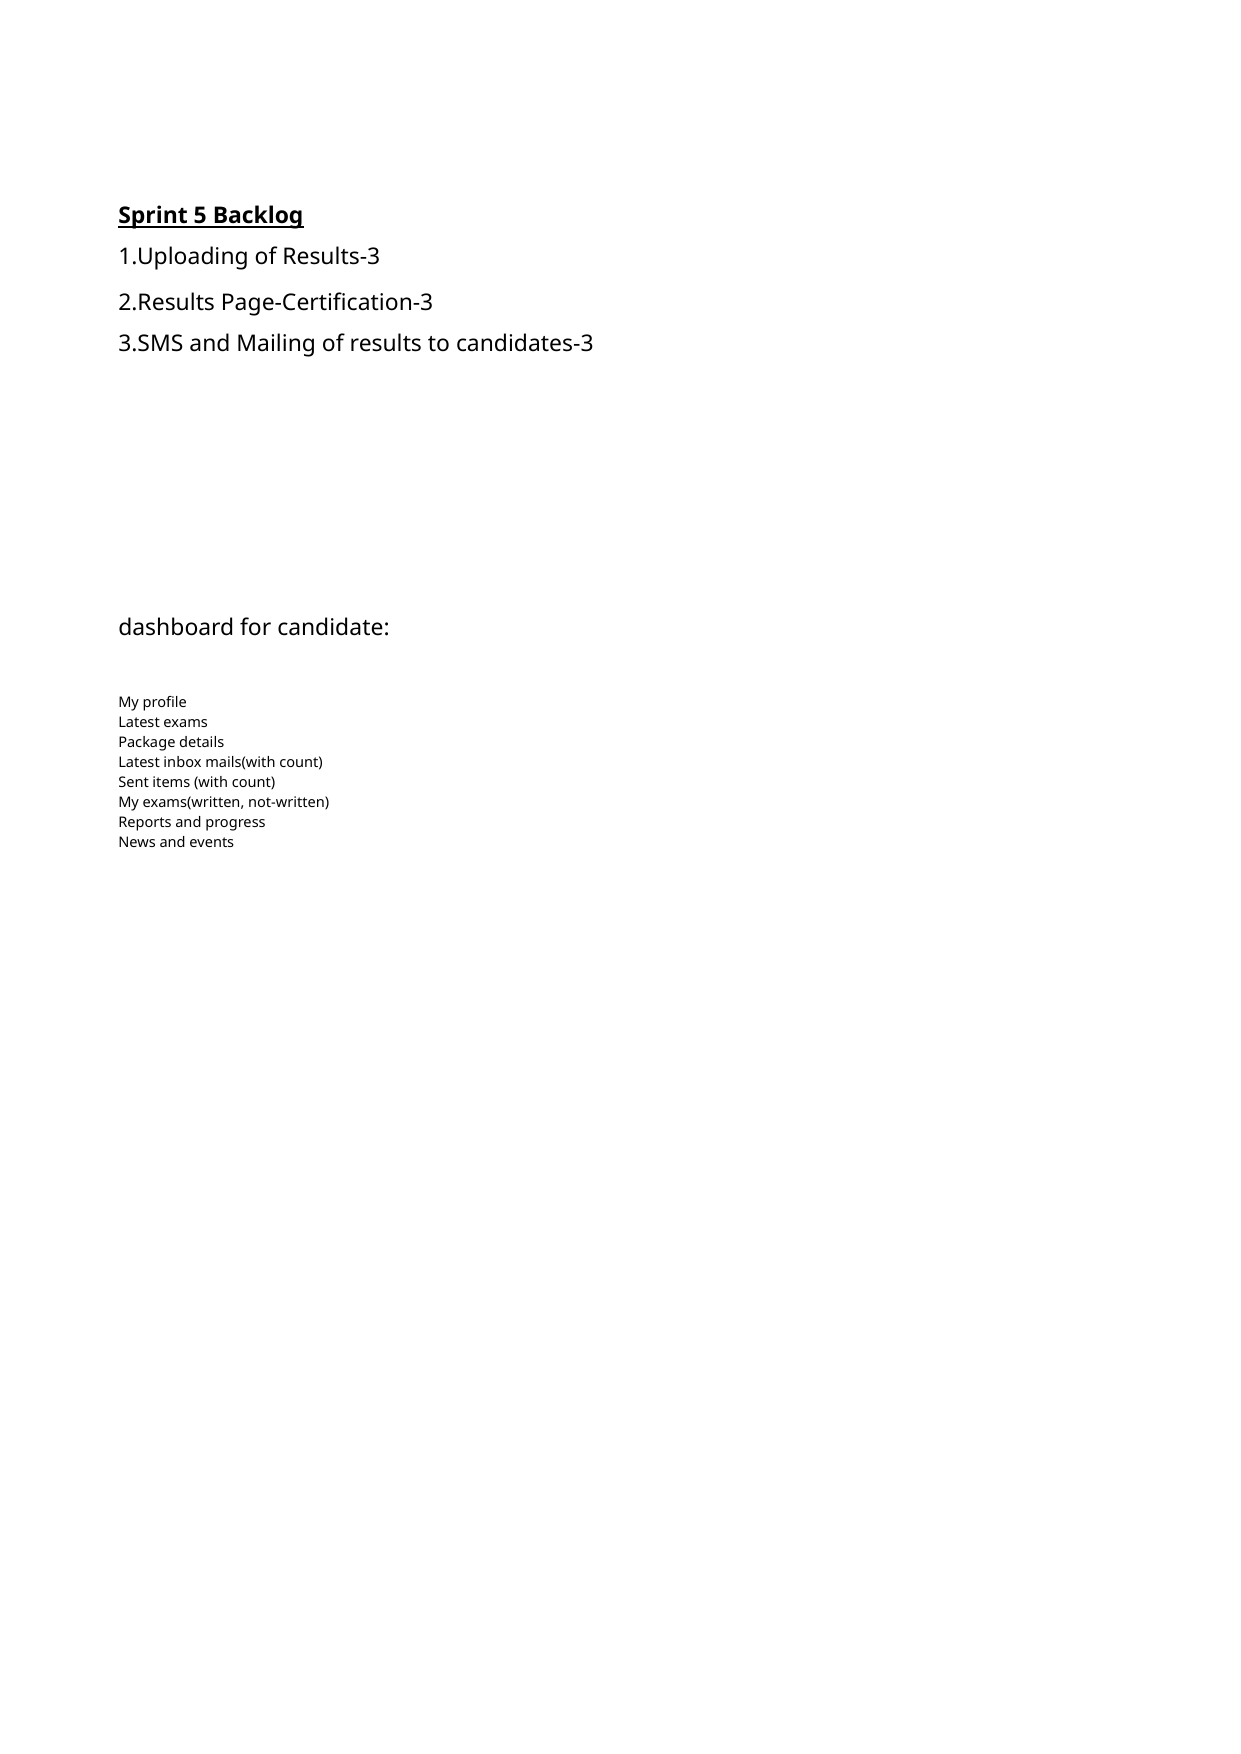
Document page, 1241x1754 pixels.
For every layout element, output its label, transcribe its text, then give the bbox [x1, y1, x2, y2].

text Sprint 5 Backlog [118, 199, 1122, 231]
text dashboard for candidate: [118, 611, 1122, 642]
text 2.Results Page-Certification-3 [118, 286, 1122, 317]
text 1.Uploading of Results-3 [118, 240, 1122, 271]
text 3.SMS and Mailing of results to candidates-3 [118, 326, 1122, 358]
text My profile Latest exams Package details Latest inbox mails(with count) Sent items (with count) My exams(written, not-written) Reports and progress News and events [118, 692, 1122, 851]
